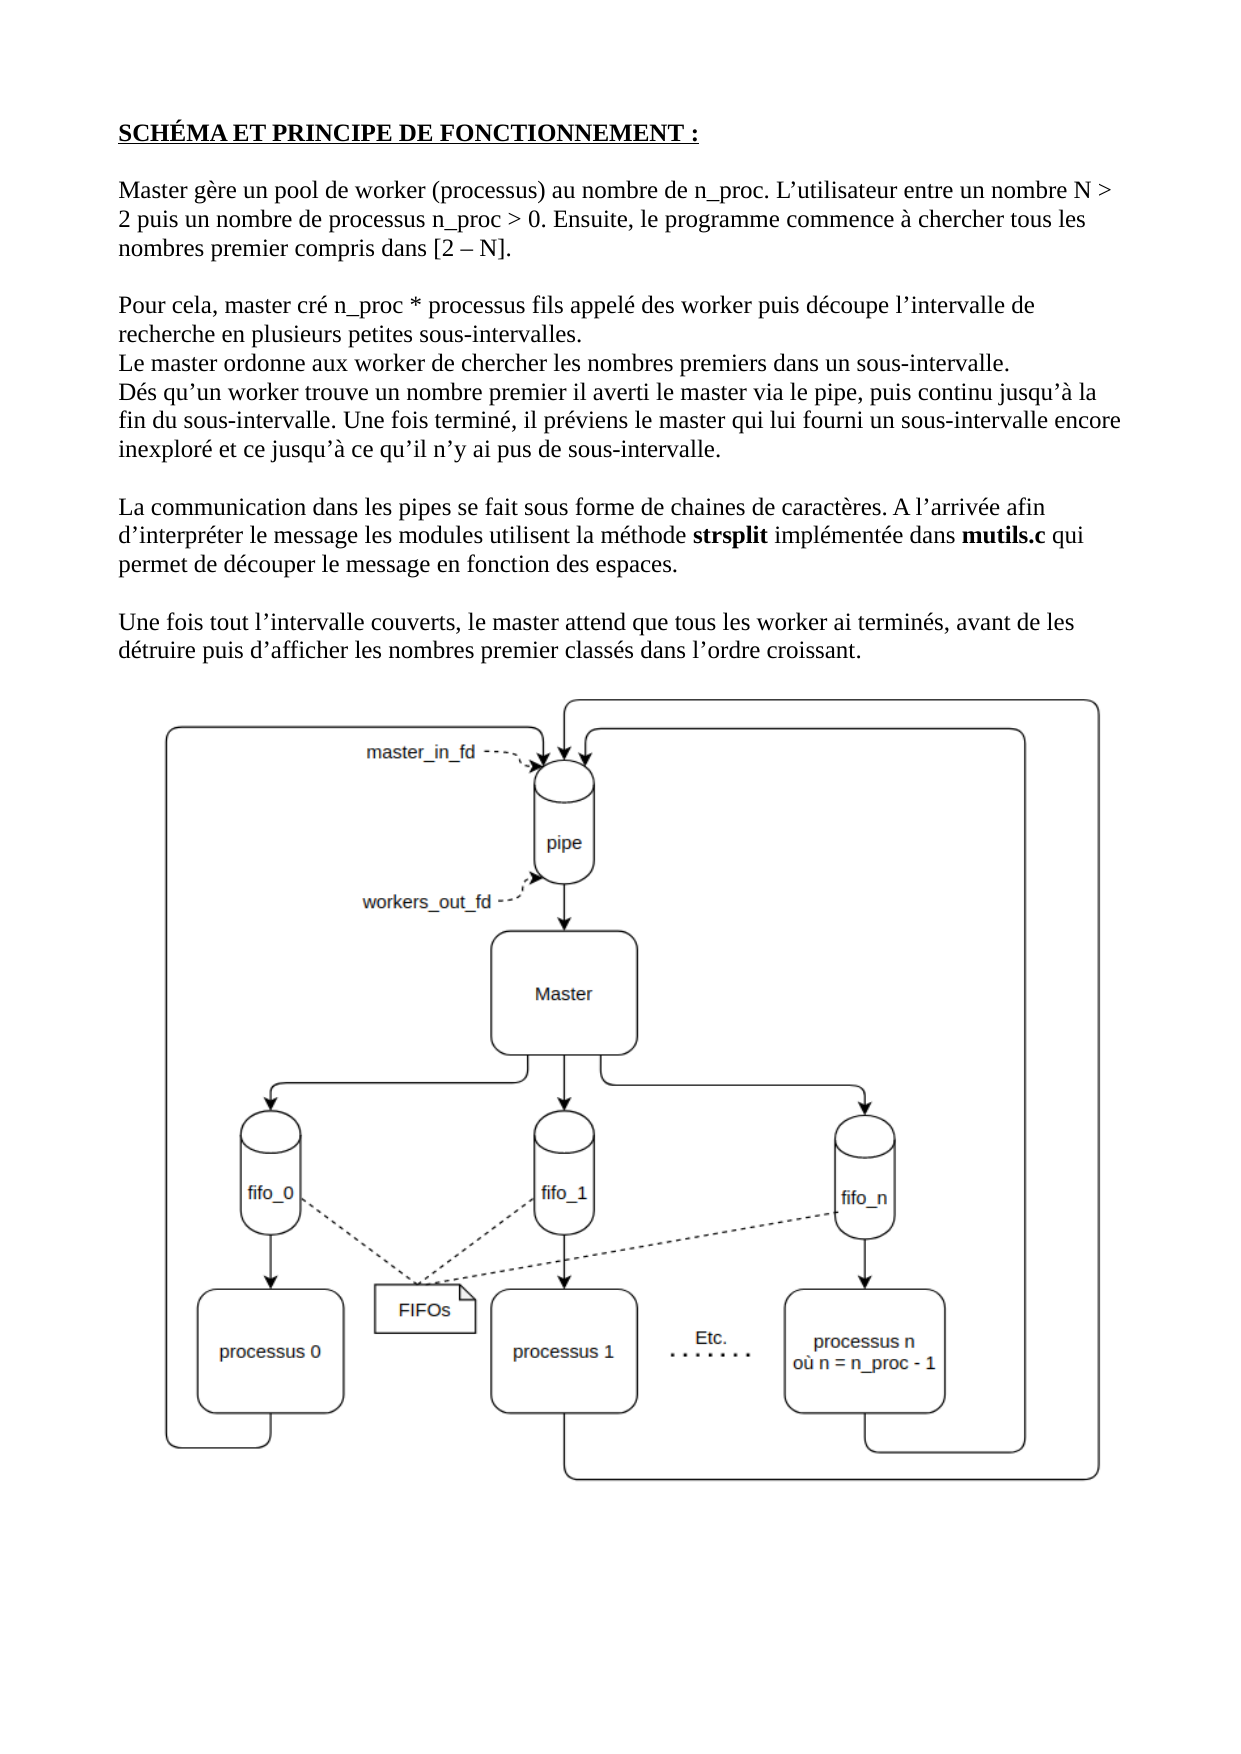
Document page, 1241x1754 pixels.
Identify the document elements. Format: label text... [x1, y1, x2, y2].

text Master gère un pool de worker (processus) au nombre de n_proc. L’utilisateur entre un nombre N > 2 puis un nombre de processus n_proc > 0. Ensuite, le programme commence à chercher tous les nombres premier compris dans [2 – N]. [118, 176, 1122, 262]
text Dés qu’un worker trouve un nombre premier il averti le master via le pipe, puis continu jusqu’à la fin du sous-intervalle. Une fois terminé, il préviens le master qui lui fourni un sous-intervalle encore inexploré et ce jusqu’à ce qu’il n’y ai pus de sous-intervalle. [118, 377, 1122, 463]
text La communication dans les pipes se fait sous forme de chaines de caractères. A l’arrivée afin d’interpréter le message les modules utilisent la méthode strsplit implémentée dans mutils.c qui permet de découper le message en fonction des espaces. [118, 492, 1122, 578]
text Pour cela, master cré n_proc * processus fils appelé des worker puis découpe l’intervalle de recherche en plusieurs petites sous-intervalles. [118, 291, 1122, 348]
text Une fois tout l’intervalle couverts, le master attend que tous les worker ai terminés, avant de les détruire puis d’afficher les nombres premier classés dans l’ordre croissant. [118, 607, 1122, 664]
text SCHÉMA ET PRINCIPE DE FONCTIONNEMENT : [118, 118, 1122, 147]
text Le master ordonne aux worker de chercher les nombres premiers dans un sous-intervalle. [118, 348, 1122, 377]
picture [98, 693, 1142, 1528]
